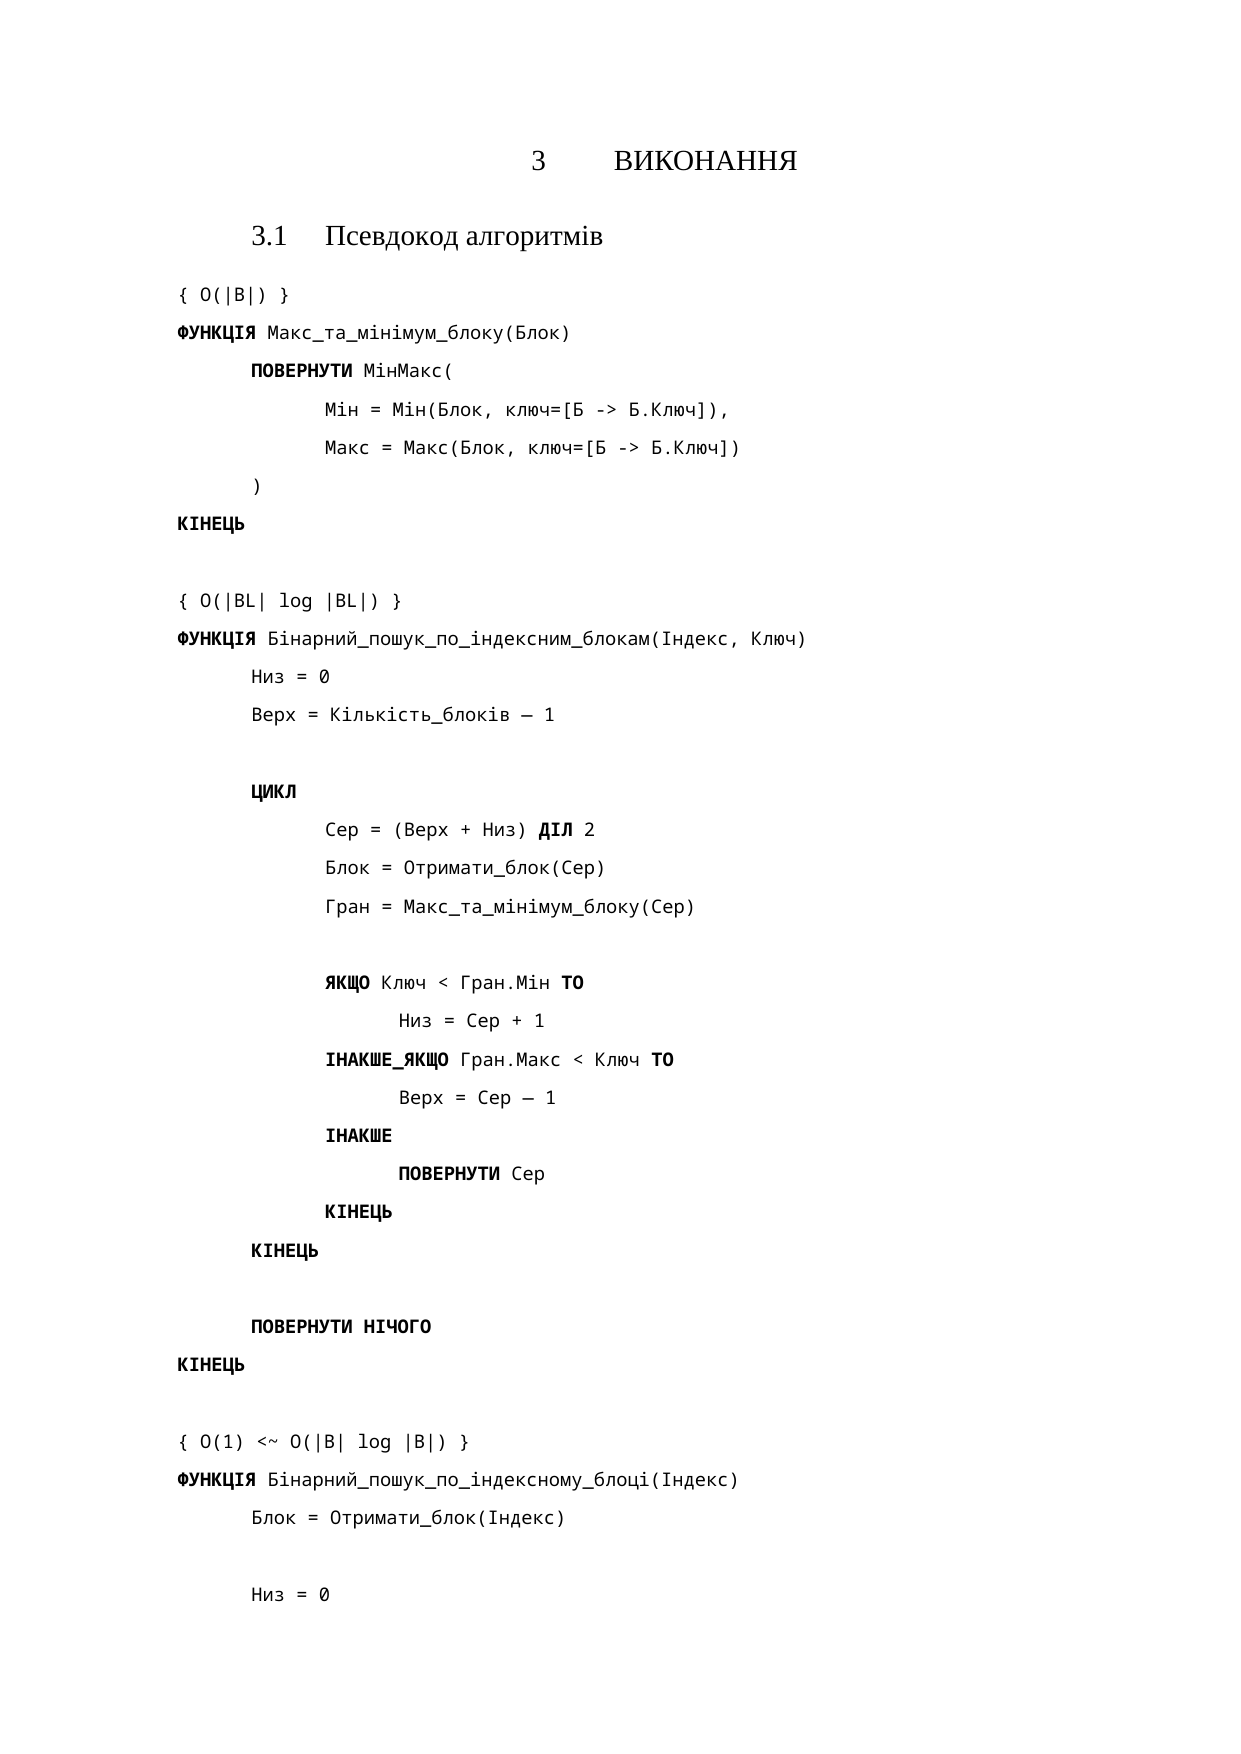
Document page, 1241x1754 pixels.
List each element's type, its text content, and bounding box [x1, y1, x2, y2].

text ПОВЕРНУТИ МінМакс( [177, 358, 1152, 383]
subtitle Псевдокод алгоритмів [177, 218, 1152, 252]
text ПОВЕРНУТИ НІЧОГО [177, 1313, 1152, 1339]
text Сер = (Верх + Низ) ДІЛ 2 [177, 816, 1152, 842]
text Верх = Сер — 1 [177, 1084, 1152, 1109]
text { O(1) <~ O(|B| log |B|) } [177, 1428, 1152, 1454]
text Низ = 0 [177, 1581, 1152, 1607]
text ІНАКШЕ [177, 1122, 1152, 1148]
text Блок = Отримати_блок(Індекс) [177, 1504, 1152, 1530]
text КІНЕЦЬ [177, 1352, 1152, 1377]
text ЯКЩО Ключ < Гран.Мін ТО [177, 969, 1152, 995]
text Низ = 0 [177, 663, 1152, 689]
text { O(|B|) } [177, 281, 1152, 307]
text Макс = Макс(Блок, ключ=[Б -> Б.Ключ]) [177, 434, 1152, 460]
text { O(|BL| log |BL|) } [177, 587, 1152, 613]
subtitle Виконання [177, 143, 1152, 177]
text ФУНКЦІЯ Макс_та_мінімум_блоку(Блок) [177, 319, 1152, 345]
text ІНАКШЕ_ЯКЩО Гран.Макс < Ключ ТО [177, 1046, 1152, 1071]
text КІНЕЦЬ [177, 511, 1152, 536]
text Верх = Кількість_блоків — 1 [177, 702, 1152, 727]
text Гран = Макс_та_мінімум_блоку(Сер) [177, 893, 1152, 918]
text Мін = Мін(Блок, ключ=[Б -> Б.Ключ]), [177, 396, 1152, 421]
text КІНЕЦЬ [177, 1199, 1152, 1224]
text ПОВЕРНУТИ Сер [177, 1161, 1152, 1186]
text ФУНКЦІЯ Бінарний_пошук_по_індексним_блокам(Індекс, Ключ) [177, 625, 1152, 651]
text ЦИКЛ [177, 778, 1152, 804]
text ФУНКЦІЯ Бінарний_пошук_по_індексному_блоці(Індекс) [177, 1466, 1152, 1492]
text ) [177, 472, 1152, 498]
text КІНЕЦЬ [177, 1237, 1152, 1262]
text Низ = Сер + 1 [177, 1008, 1152, 1033]
text Блок = Отримати_блок(Сер) [177, 855, 1152, 880]
